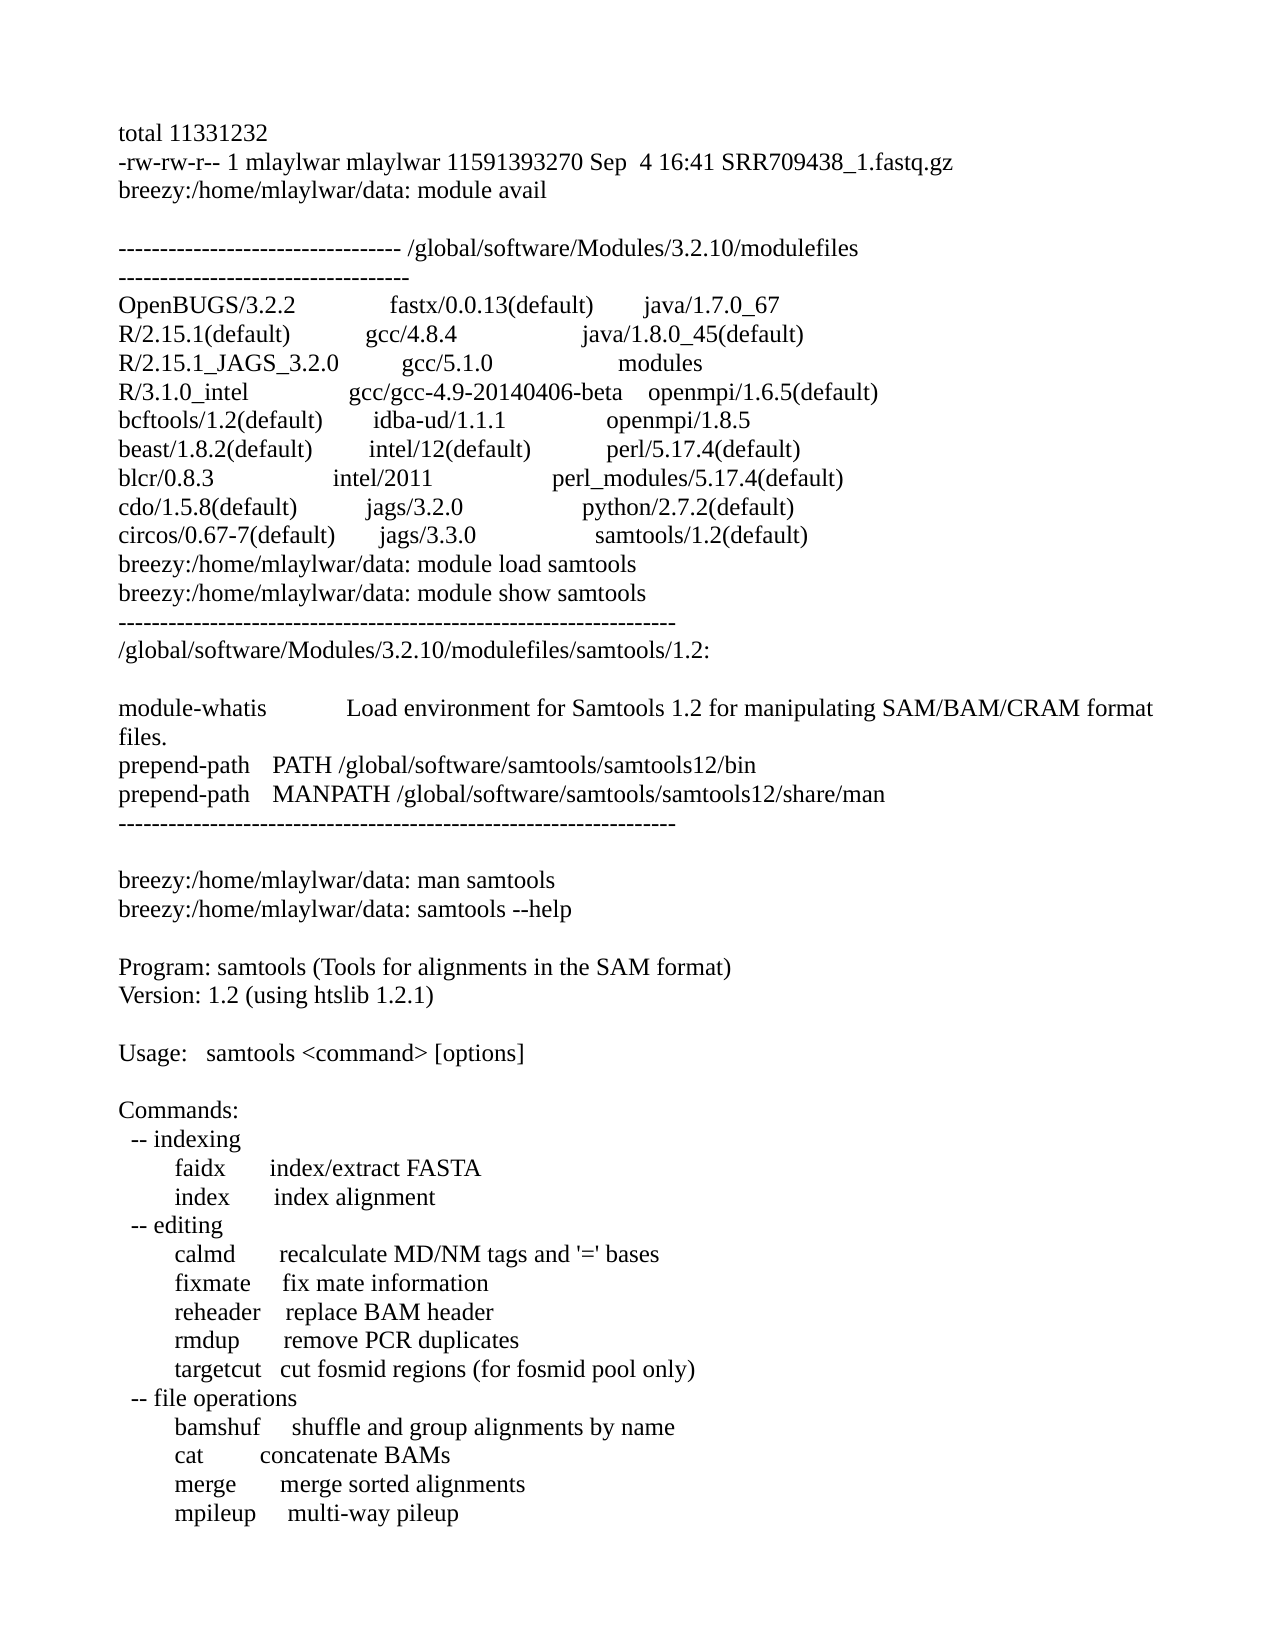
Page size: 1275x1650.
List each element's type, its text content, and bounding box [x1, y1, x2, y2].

text faidx index/extract FASTA [118, 1153, 1157, 1182]
text circos/0.67-7(default) jags/3.3.0 samtools/1.2(default) [118, 521, 1157, 549]
text Program: samtools (Tools for alignments in the SAM format) [118, 952, 1157, 981]
text prepend-path MANPATH /global/software/samtools/samtools12/share/man [118, 779, 1157, 808]
text reheader replace BAM header [118, 1297, 1157, 1326]
text -- file operations [118, 1383, 1157, 1412]
text total 11331232 [118, 118, 1157, 147]
text prepend-path PATH /global/software/samtools/samtools12/bin [118, 751, 1157, 779]
text cdo/1.5.8(default) jags/3.2.0 python/2.7.2(default) [118, 492, 1157, 521]
text blcr/0.8.3 intel/2011 perl_modules/5.17.4(default) [118, 463, 1157, 492]
text breezy:/home/mlaylwar/data: samtools --help [118, 894, 1157, 923]
text -- editing [118, 1211, 1157, 1239]
text module-whatis Load environment for Samtools 1.2 for manipulating SAM/BAM/CRAM format files. [118, 693, 1157, 751]
text ------------------------------------------------------------------- [118, 808, 1157, 837]
text OpenBUGS/3.2.2 fastx/0.0.13(default) java/1.7.0_67 [118, 291, 1157, 319]
text ------------------------------------------------------------------- [118, 607, 1157, 636]
text breezy:/home/mlaylwar/data: module load samtools [118, 549, 1157, 578]
text Commands: [118, 1096, 1157, 1124]
text breezy:/home/mlaylwar/data: man samtools [118, 866, 1157, 894]
text fixmate fix mate information [118, 1268, 1157, 1297]
text -rw-rw-r-- 1 mlaylwar mlaylwar 11591393270 Sep 4 16:41 SRR709438_1.fastq.gz [118, 147, 1157, 176]
text R/2.15.1_JAGS_3.2.0 gcc/5.1.0 modules [118, 348, 1157, 377]
text breezy:/home/mlaylwar/data: module avail [118, 176, 1157, 204]
text R/2.15.1(default) gcc/4.8.4 java/1.8.0_45(default) [118, 319, 1157, 348]
text ---------------------------------- /global/software/Modules/3.2.10/modulefiles ----------------------------------- [118, 233, 1157, 291]
text bamshuf shuffle and group alignments by name [118, 1412, 1157, 1441]
text breezy:/home/mlaylwar/data: module show samtools [118, 578, 1157, 607]
text Version: 1.2 (using htslib 1.2.1) [118, 981, 1157, 1009]
text index index alignment [118, 1182, 1157, 1211]
text calmd recalculate MD/NM tags and '=' bases [118, 1239, 1157, 1268]
text targetcut cut fosmid regions (for fosmid pool only) [118, 1354, 1157, 1383]
text mpileup multi-way pileup [118, 1498, 1157, 1527]
text merge merge sorted alignments [118, 1469, 1157, 1498]
text beast/1.8.2(default) intel/12(default) perl/5.17.4(default) [118, 434, 1157, 463]
text bcftools/1.2(default) idba-ud/1.1.1 openmpi/1.8.5 [118, 406, 1157, 434]
text -- indexing [118, 1124, 1157, 1153]
text R/3.1.0_intel gcc/gcc-4.9-20140406-beta openmpi/1.6.5(default) [118, 377, 1157, 406]
text rmdup remove PCR duplicates [118, 1326, 1157, 1354]
text cat concatenate BAMs [118, 1441, 1157, 1469]
text /global/software/Modules/3.2.10/modulefiles/samtools/1.2: [118, 636, 1157, 664]
text Usage: samtools <command> [options] [118, 1038, 1157, 1067]
